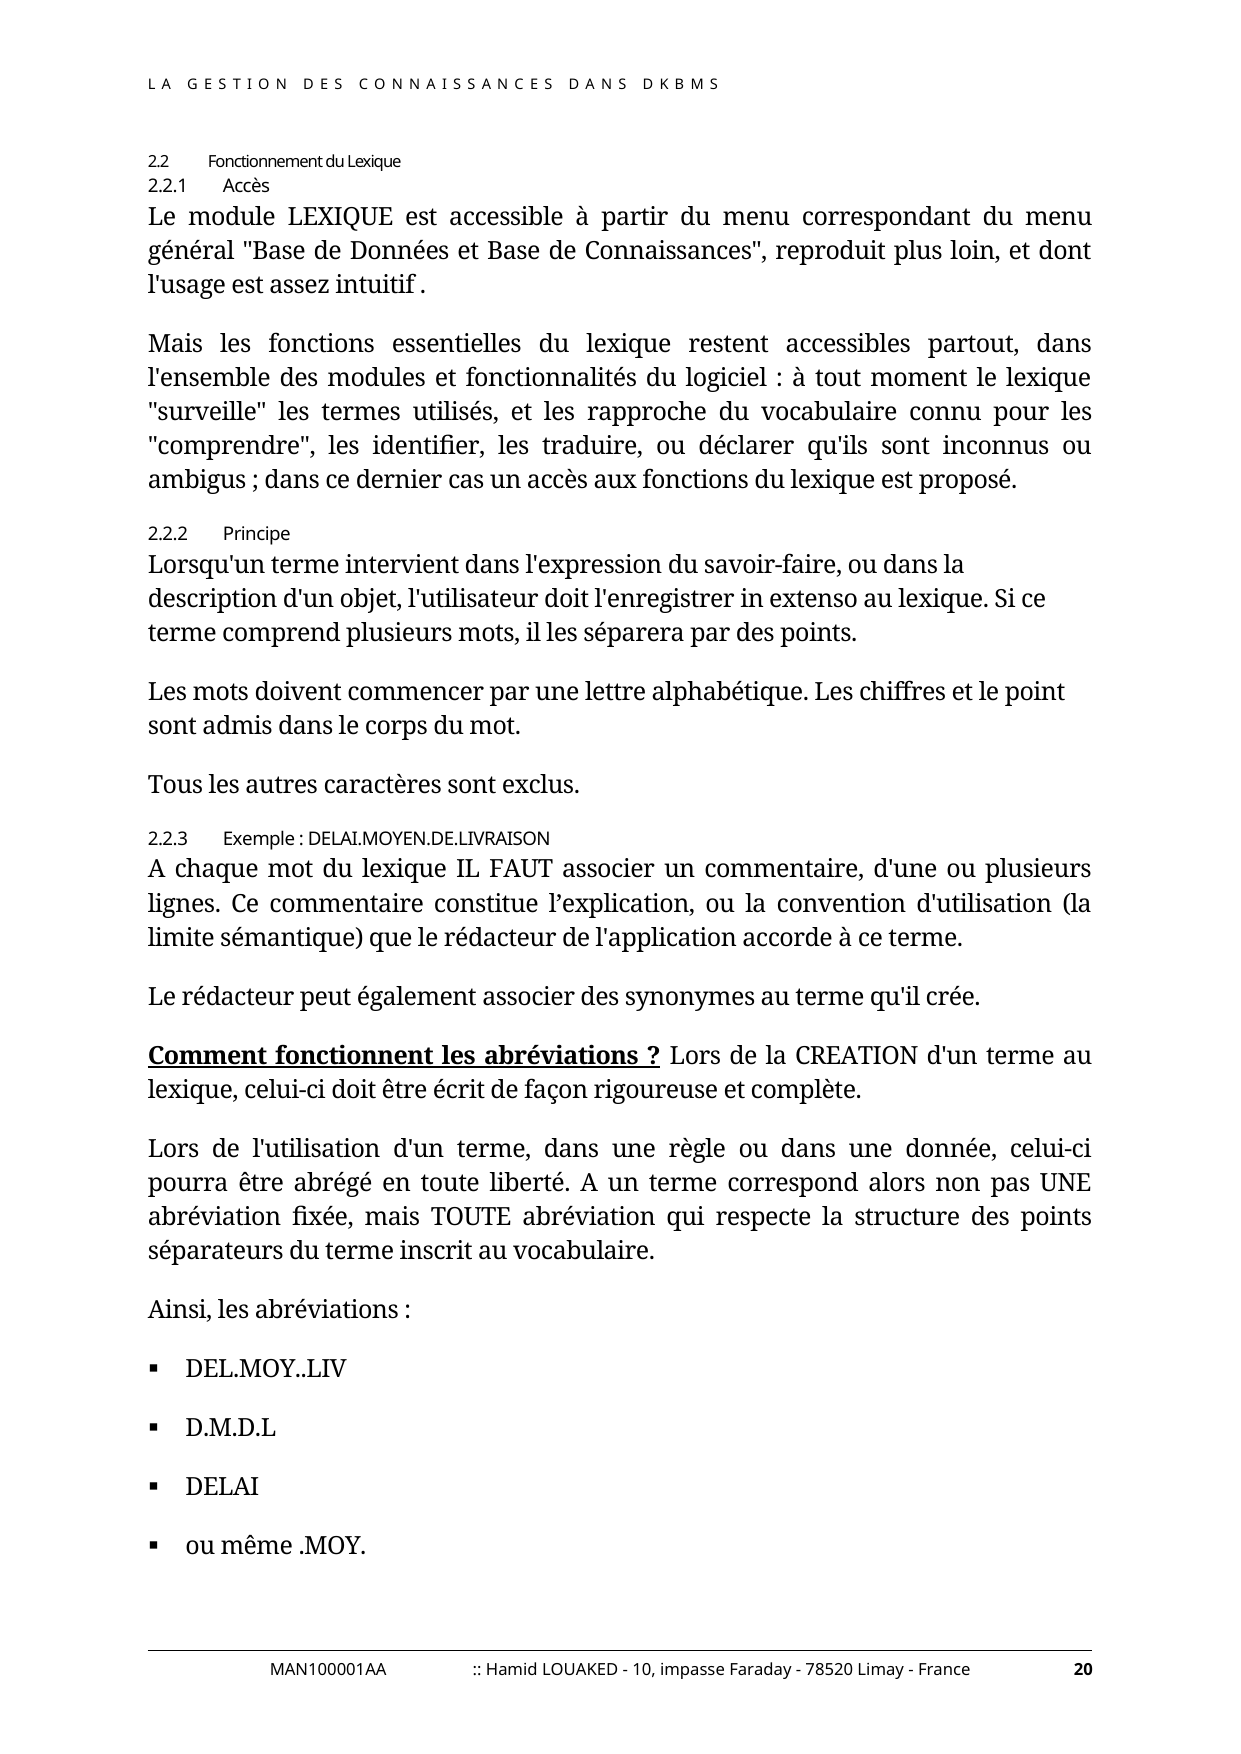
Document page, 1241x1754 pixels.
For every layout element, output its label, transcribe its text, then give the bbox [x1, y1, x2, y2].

text Le rédacteur peut également associer des synonymes au terme qu'il crée. [148, 978, 1092, 1012]
list DEL.MOY..LIV [148, 1351, 1092, 1385]
list DELAI [148, 1469, 1092, 1503]
subtitle Fonctionnement du Lexique [148, 148, 1092, 173]
subtitle Exemple : DELAI.MOYEN.DE.LIVRAISON [148, 826, 1092, 851]
text A chaque mot du lexique IL FAUT associer un commentaire, d'une ou plusieurs lignes. Ce commentaire constitue l’explication, ou la convention d'utilisation (la limite sémantique) que le rédacteur de l'application accorde à ce terme. [148, 851, 1092, 953]
text Mais les fonctions essentielles du lexique restent accessibles partout, dans l'ensemble des modules et fonctionnalités du logiciel : à tout moment le lexique "surveille" les termes utilisés, et les rapproche du vocabulaire connu pour les "comprendre", les identifier, les traduire, ou déclarer qu'ils sont inconnus ou ambigus ; dans ce dernier cas un accès aux fonctions du lexique est proposé. [148, 325, 1092, 496]
list D.M.D.L [148, 1410, 1092, 1444]
text Comment fonctionnent les abréviations ? Lors de la CREATION d'un terme au lexique, celui-ci doit être écrit de façon rigoureuse et complète. [148, 1037, 1092, 1106]
text Lors de l'utilisation d'un terme, dans une règle ou dans une donnée, celui-ci pourra être abrégé en toute liberté. A un terme correspond alors non pas UNE abréviation fixée, mais TOUTE abréviation qui respecte la structure des points séparateurs du terme inscrit au vocabulaire. [148, 1131, 1092, 1267]
text Lorsqu'un terme intervient dans l'expression du savoir-faire, ou dans la description d'un objet, l'utilisateur doit l'enregistrer in extenso au lexique. Si ce terme comprend plusieurs mots, il les séparera par des points. [148, 546, 1092, 648]
text Ainsi, les abréviations : [148, 1292, 1092, 1326]
text Tous les autres caractères sont exclus. [148, 767, 1092, 801]
subtitle Principe [148, 521, 1092, 546]
text Les mots doivent commencer par une lettre alphabétique. Les chiffres et le point sont admis dans le corps du mot. [148, 673, 1092, 742]
text Le module LEXIQUE est accessible à partir du menu correspondant du menu général "Base de Données et Base de Connaissances", reproduit plus loin, et dont l'usage est assez intuitif . [148, 198, 1092, 300]
subtitle Accès [148, 173, 1092, 198]
list ou même .MOY. [148, 1528, 1092, 1562]
